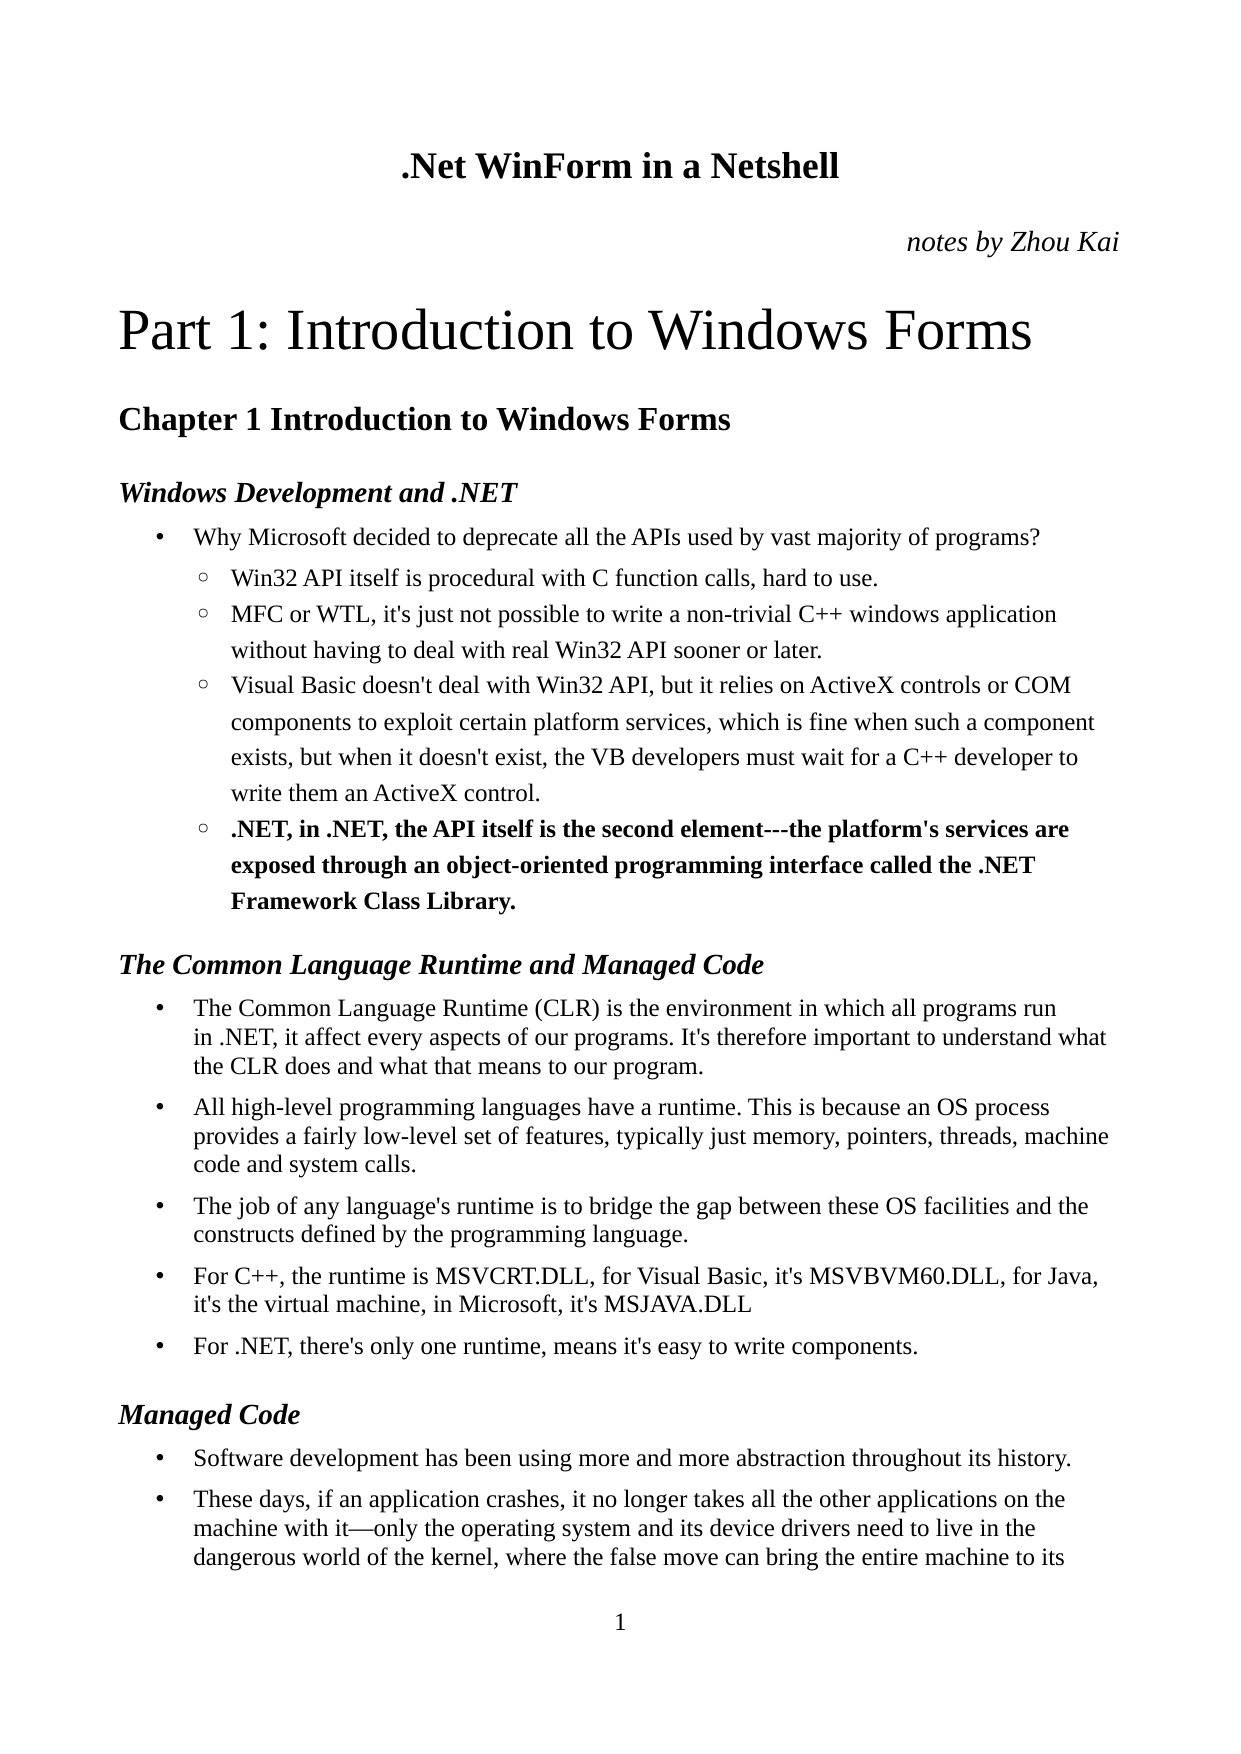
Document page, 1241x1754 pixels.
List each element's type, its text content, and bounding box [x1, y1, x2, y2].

list Win32 API itself is procedural with C function calls, hard to use. [193, 563, 1122, 592]
list The job of any language's runtime is to bridge the gap between these OS facilities and the constructs defined by the programming language. [156, 1191, 1122, 1248]
list .NET, in .NET, the API itself is the second element---the platform's services are exposed through an object-oriented programming interface called the .NET Framework Class Library. [193, 814, 1122, 915]
list All high-level programming languages have a runtime. This is because an OS process provides a fairly low-level set of features, typically just memory, pointers, threads, machine code and system calls. [156, 1092, 1122, 1178]
subtitle The Common Language Runtime and Managed Code [118, 947, 1122, 981]
list Why Microsoft decided to deprecate all the APIs used by vast majority of programs? [156, 522, 1122, 550]
list For .NET, there's only one runtime, means it's easy to write components. [156, 1331, 1122, 1359]
subtitle Chapter 1 Introduction to Windows Forms [118, 399, 1122, 438]
subtitle notes by Zhou Kai [118, 224, 1122, 257]
subtitle Part 1: Introduction to Windows Forms [118, 295, 1122, 362]
list The Common Language Runtime (CLR) is the environment in which all programs run in .NET, it affect every aspects of our programs. It's therefore important to understand what the CLR does and what that means to our program. [156, 993, 1122, 1079]
title .Net WinForm in a Netshell [118, 143, 1122, 186]
list These days, if an application crashes, it no longer takes all the other applications on the machine with it—only the operating system and its device drivers need to live in the dangerous world of the kernel, where the false move can bring the entire machine to its [156, 1484, 1122, 1571]
subtitle Managed Code [118, 1397, 1122, 1431]
subtitle Windows Development and .NET [118, 476, 1122, 509]
list MFC or WTL, it's just not possible to write a non-trivial C++ windows application without having to deal with real Win32 API sooner or later. [193, 599, 1122, 663]
list Visual Basic doesn't deal with Win32 API, but it relies on ActiveX controls or COM components to exploit certain platform services, which is fine when such a component exists, but when it doesn't exist, the VB developers must wait for a C++ developer to write them an ActiveX control. [193, 671, 1122, 807]
list For C++, the runtime is MSVCRT.DLL, for Visual Basic, it's MSVBVM60.DLL, for Java, it's the virtual machine, in Microsoft, it's MSJAVA.DLL [156, 1261, 1122, 1318]
list Software development has been using more and more abstraction throughout its history. [156, 1443, 1122, 1472]
